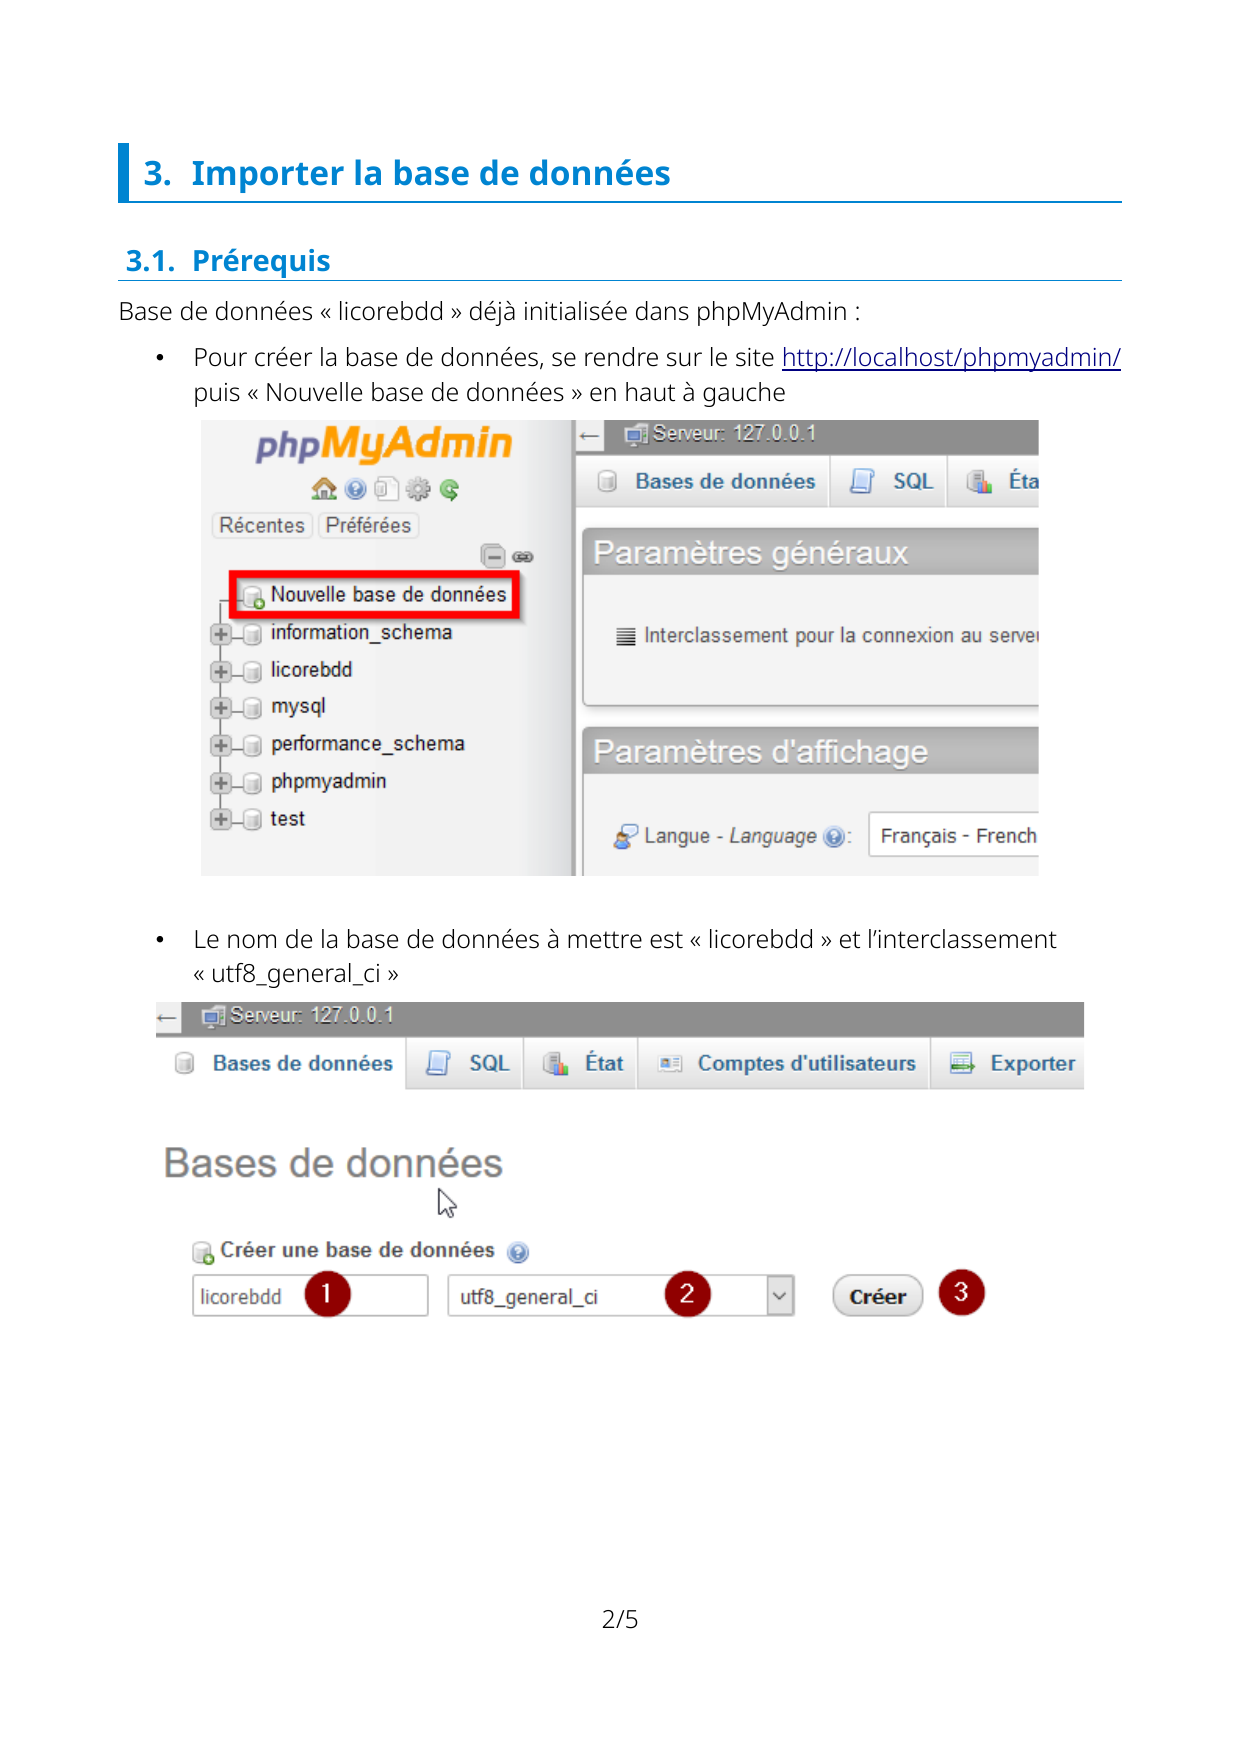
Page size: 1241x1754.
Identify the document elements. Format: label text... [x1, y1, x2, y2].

list Pour créer la base de données, se rendre sur le site http://localhost/phpmyadmin/ puis « Nouvelle base de données » en haut à gauche [156, 340, 1122, 408]
list Le nom de la base de données à mettre est « licorebdd » et l’interclassement « utf8_general_ci » [156, 922, 1122, 990]
picture [201, 420, 1039, 876]
text Base de données « licorebdd » déjà initialisée dans phpMyAdmin : [118, 293, 1122, 328]
subtitle Importer la base de données [129, 143, 1122, 201]
subtitle Prérequis [118, 240, 1122, 280]
picture [156, 1002, 1085, 1345]
